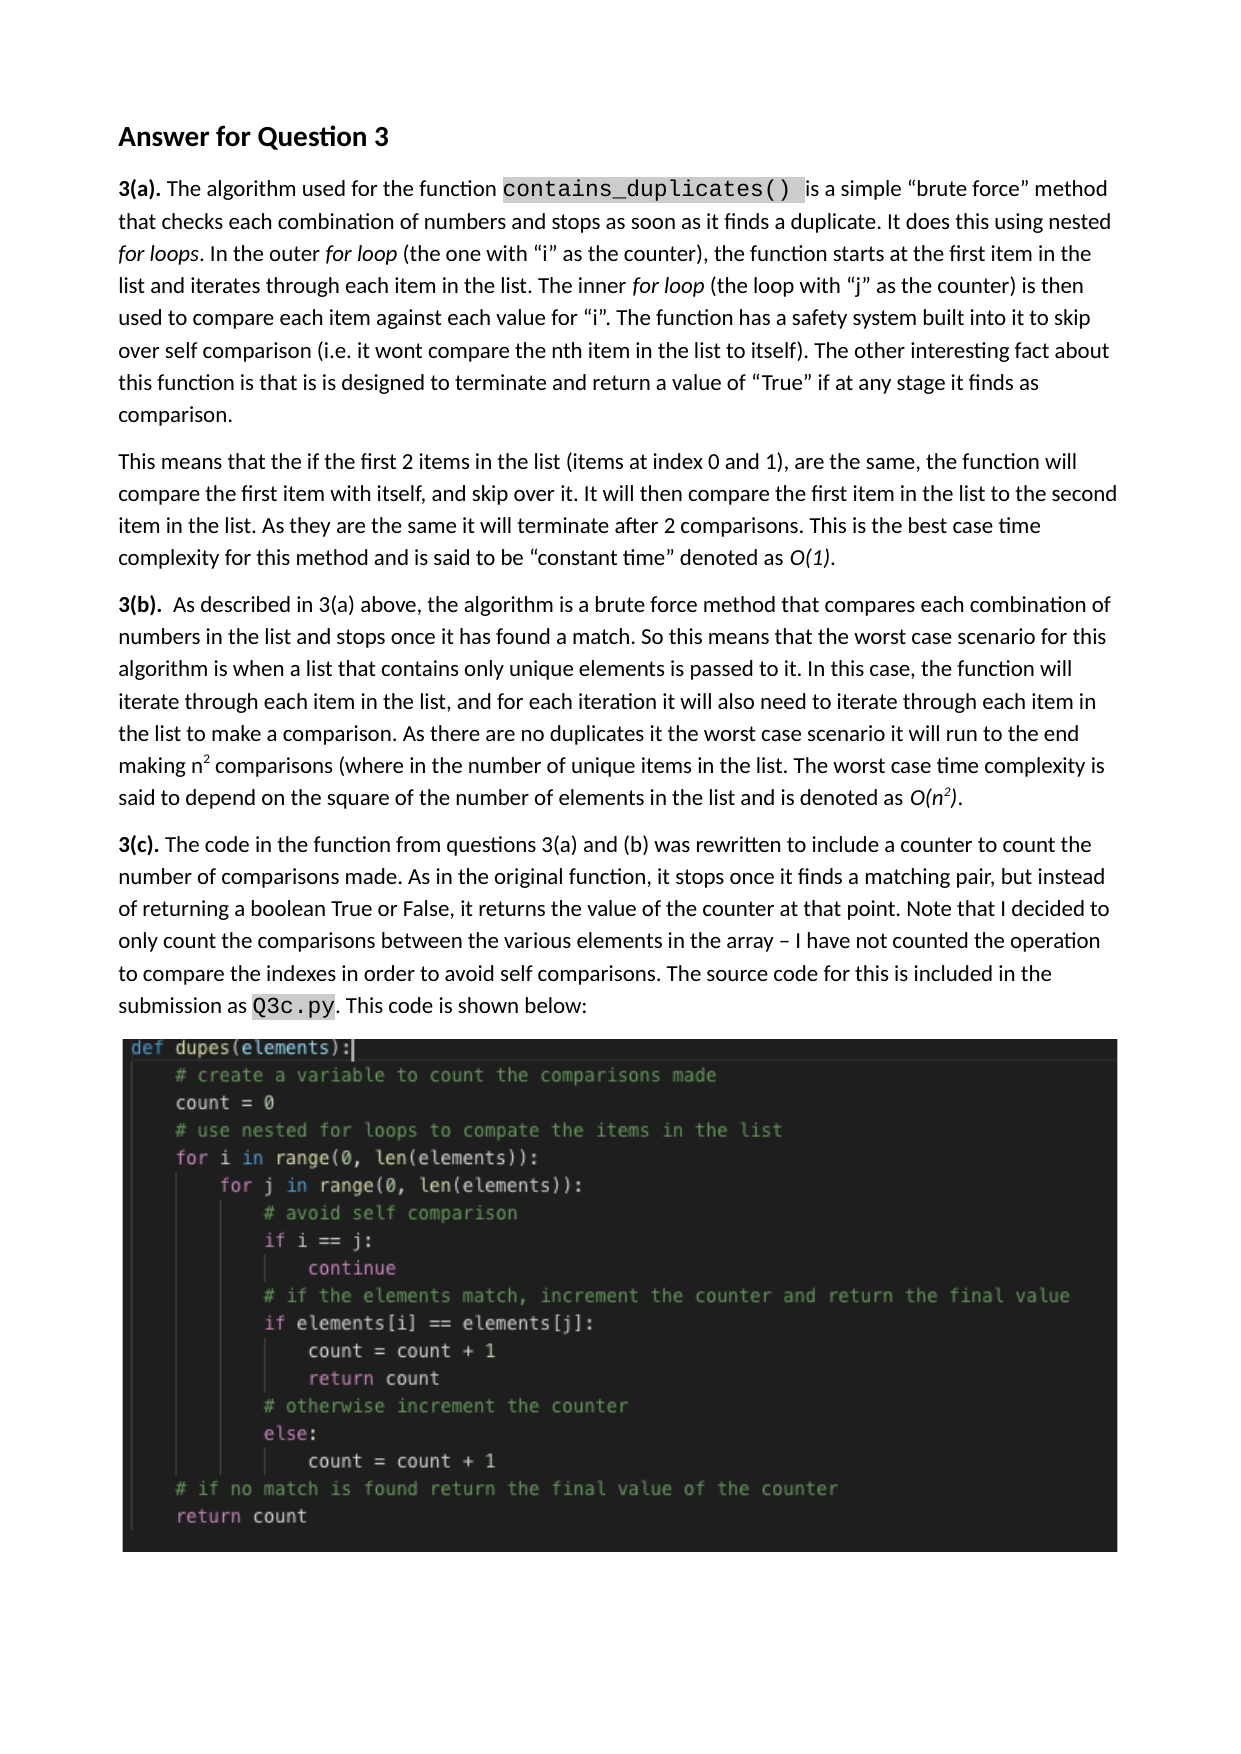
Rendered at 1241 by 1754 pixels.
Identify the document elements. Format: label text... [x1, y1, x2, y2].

text 3(c). The code in the function from questions 3(a) and (b) was rewritten to include a counter to count the number of comparisons made. As in the original function, it stops once it finds a matching pair, but instead of returning a boolean True or False, it returns the value of the counter at that point. Note that I decided to only count the comparisons between the various elements in the array – I have not counted the operation to compare the indexes in order to avoid self comparisons. The source code for this is included in the submission as Q3c.py. This code is shown below: [118, 830, 1122, 1020]
text This means that the if the first 2 items in the list (items at index 0 and 1), are the same, the function will compare the first item with itself, and skip over it. It will then compare the first item in the list to the second item in the list. As they are the same it will terminate after 2 comparisons. This is the best case time complexity for this method and is said to be “constant time” denoted as O(1). [118, 447, 1122, 571]
text Answer for Question 3 [118, 118, 1122, 154]
text 3(b). As described in 3(a) above, the algorithm is a brute force method that compares each combination of numbers in the list and stops once it has found a match. So this means that the worst case scenario for this algorithm is when a list that contains only unique elements is passed to it. In this case, the function will iterate through each item in the list, and for each iteration it will also need to iterate through each item in the list to make a comparison. As there are no duplicates it the worst case scenario it will run to the end making n2 comparisons (where in the number of unique items in the list. The worst case time complexity is said to depend on the square of the number of elements in the list and is denoted as O(n2). [118, 590, 1122, 811]
picture [122, 1039, 1118, 1552]
text 3(a). The algorithm used for the function contains_duplicates() is a simple “brute force” method that checks each combination of numbers and stops as soon as it finds a duplicate. It does this using nested for loops. In the outer for loop (the one with “i” as the counter), the function starts at the first item in the list and iterates through each item in the list. The inner for loop (the loop with “j” as the counter) is then used to compare each item against each value for “i”. The function has a safety system built into it to skip over self comparison (i.e. it wont compare the nth item in the list to itself). The other interesting fact about this function is that is is designed to terminate and return a value of “True” if at any stage it finds as comparison. [118, 174, 1122, 428]
